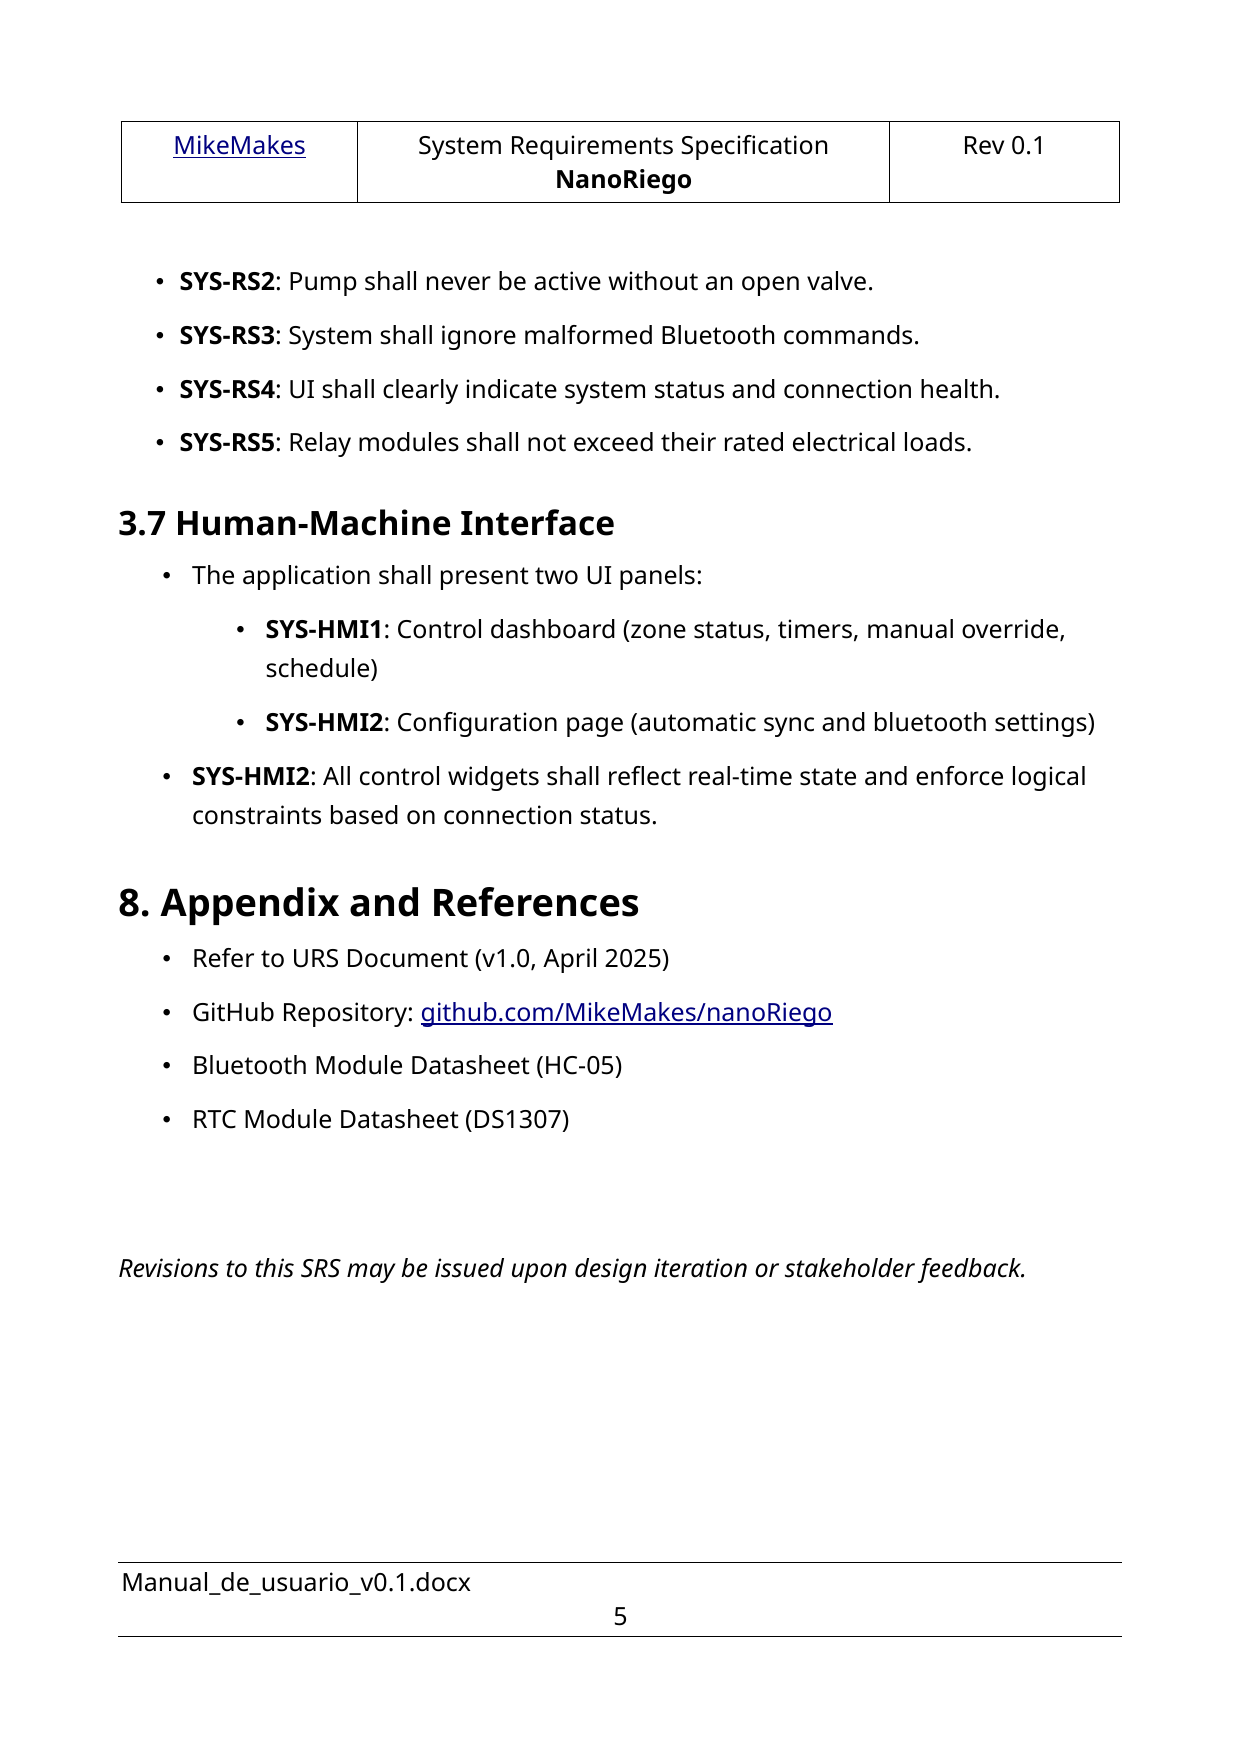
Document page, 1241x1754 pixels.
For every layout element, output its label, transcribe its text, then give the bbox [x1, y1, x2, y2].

list GitHub Repository: github.com/MikeMakes/nanoRiego [162, 994, 1122, 1028]
subtitle 8. Appendix and References [118, 876, 1122, 928]
list SYS-RS3: System shall ignore malformed Bluetooth commands. [156, 318, 1122, 352]
subtitle 3.7 Human-Machine Interface [118, 500, 1122, 545]
list RTC Module Datasheet (DS1307) [162, 1102, 1122, 1136]
list Bluetooth Module Datasheet (HC-05) [162, 1048, 1122, 1082]
text Revisions to this SRS may be issued upon design iteration or stakeholder feedback. [118, 1251, 1122, 1285]
list Refer to URS Document (v1.0, April 2025) [162, 940, 1122, 974]
list SYS-HMI1: Control dashboard (zone status, timers, manual override, schedule) [236, 612, 1122, 685]
list SYS-RS5: Relay modules shall not exceed their rated electrical loads. [156, 425, 1122, 459]
list The application shall present two UI panels: [162, 558, 1122, 592]
list SYS-HMI2: Configuration page (automatic sync and bluetooth settings) [236, 704, 1122, 739]
list SYS-HMI2: All control widgets shall reflect real-time state and enforce logical constraints based on connection status. [162, 758, 1122, 832]
list SYS-RS2: Pump shall never be active without an open valve. [156, 264, 1122, 298]
list SYS-RS4: UI shall clearly indicate system status and connection health. [156, 371, 1122, 405]
